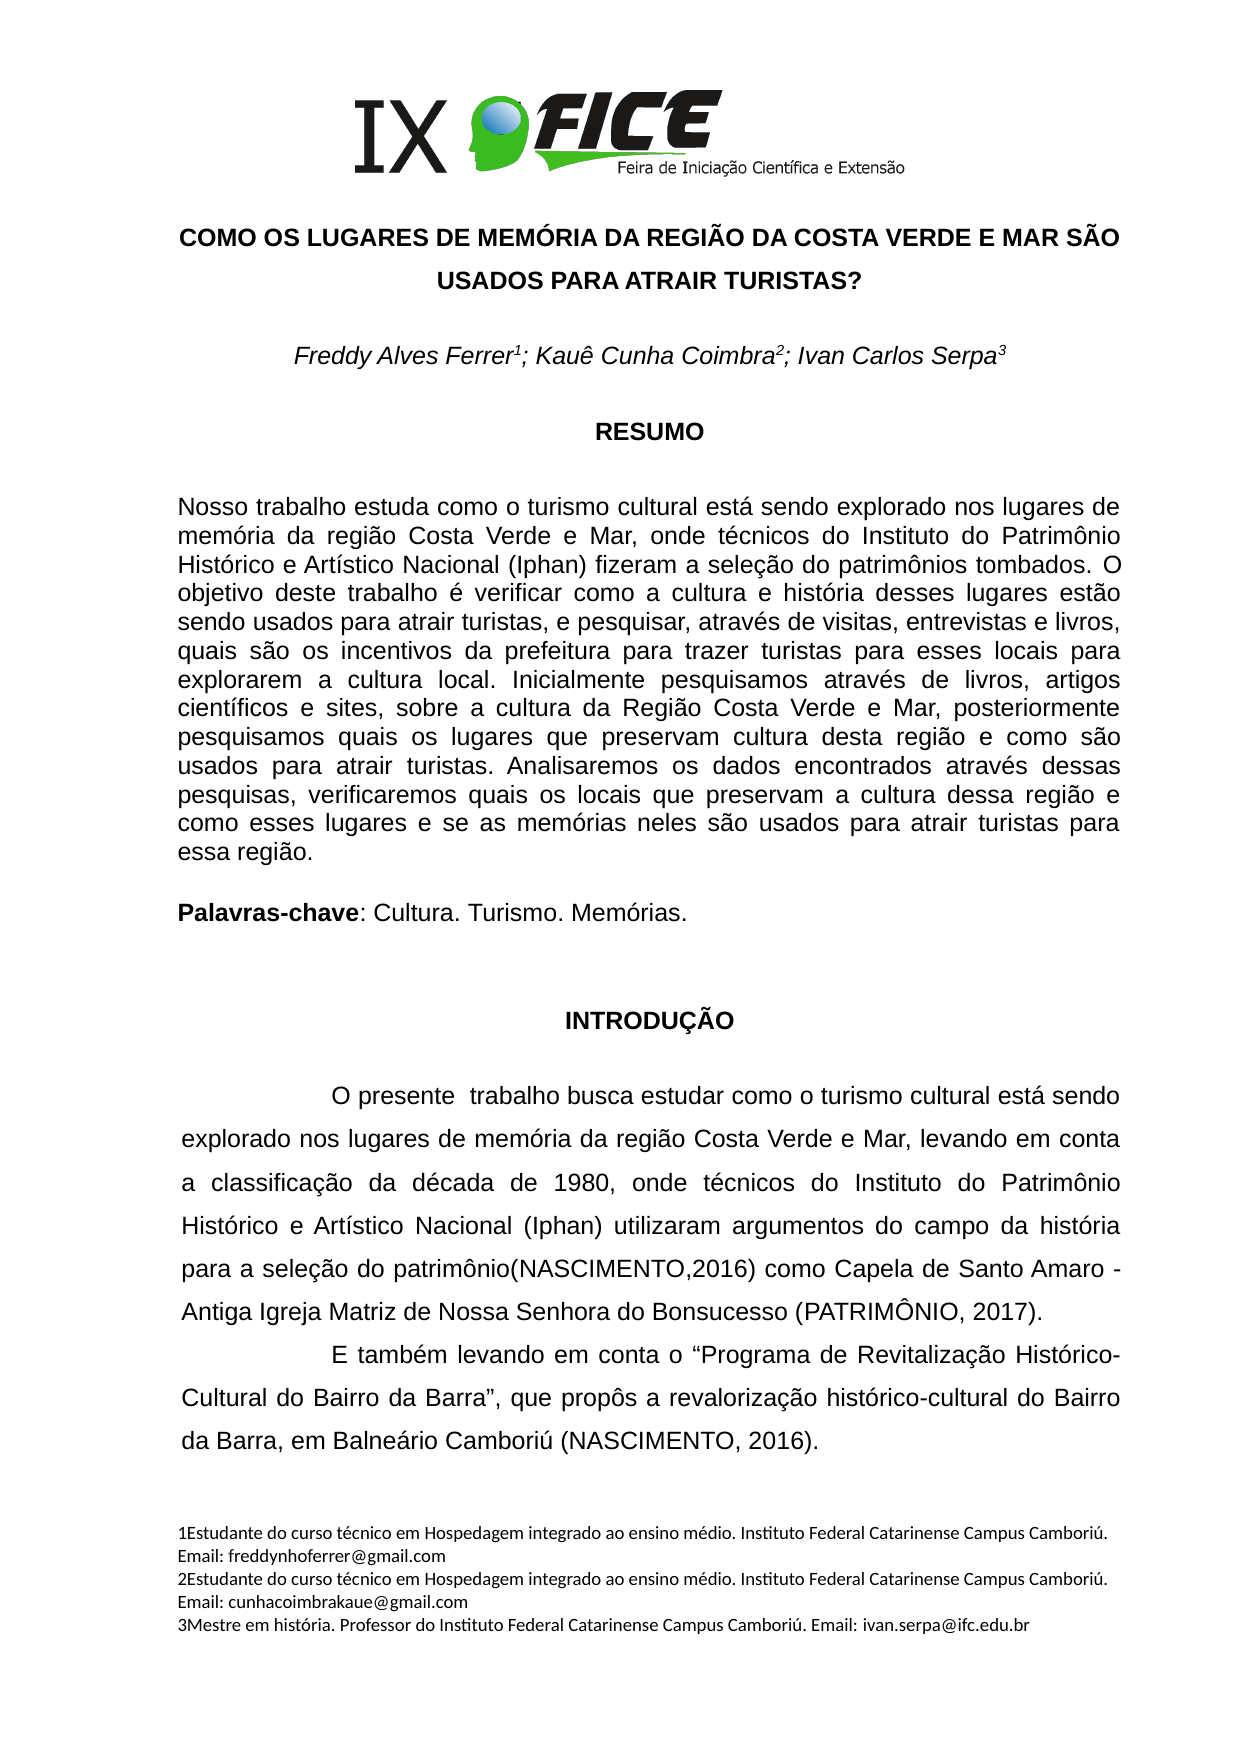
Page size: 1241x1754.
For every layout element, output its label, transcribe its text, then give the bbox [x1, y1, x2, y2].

text Estudante do curso técnico em Hospedagem integrado ao ensino médio. Instituto Federal Catarinense Campus Camboriú. Email: freddynhoferrer@gmail.com [177, 1521, 1122, 1567]
text COMO OS LUGARES DE MEMÓRIA DA REGIÃO DA COSTA VERDE E MAR SÃO USADOS PARA ATRAIR TURISTAS? [177, 223, 1122, 295]
text Palavras-chave: Cultura. Turismo. Memórias. [177, 898, 1122, 927]
text Estudante do curso técnico em Hospedagem integrado ao ensino médio. Instituto Federal Catarinense Campus Camboriú. Email: cunhacoimbrakaue@gmail.com [177, 1567, 1122, 1613]
text Mestre em história. Professor do Instituto Federal Catarinense Campus Camboriú. Email: ivan.serpa@ifc.edu.br [177, 1613, 1122, 1636]
picture [350, 73, 949, 198]
text Freddy Alves Ferrer; Kauê Cunha Coimbra; Ivan Carlos Serpa [177, 341, 1122, 370]
text INTRODUÇÃO [177, 1006, 1122, 1035]
text Nosso trabalho estuda como o turismo cultural está sendo explorado nos lugares de memória da região Costa Verde e Mar, onde técnicos do Instituto do Patrimônio Histórico e Artístico Nacional (Iphan) fizeram a seleção do patrimônios tombados. O objetivo deste trabalho é verificar como a cultura e história desses lugares estão sendo usados para atrair turistas, e pesquisar, através de visitas, entrevistas e livros, quais são os incentivos da prefeitura para trazer turistas para esses locais para explorarem a cultura local. Inicialmente pesquisamos através de livros, artigos científicos e sites, sobre a cultura da Região Costa Verde e Mar, posteriormente pesquisamos quais os lugares que preservam cultura desta região e como são usados para atrair turistas. Analisaremos os dados encontrados através dessas pesquisas, verificaremos quais os locais que preservam a cultura dessa região e como esses lugares e se as memórias neles são usados para atrair turistas para essa região. [177, 492, 1122, 866]
text E também levando em conta o “Programa de Revitalização Histórico-Cultural do Bairro da Barra”, que propôs a revalorização histórico-cultural do Bairro da Barra, em Balneário Camboriú (NASCIMENTO, 2016). [181, 1340, 1122, 1455]
text O presente trabalho busca estudar como o turismo cultural está sendo explorado nos lugares de memória da região Costa Verde e Mar, levando em conta a classificação da década de 1980, onde técnicos do Instituto do Patrimônio Histórico e Artístico Nacional (Iphan) utilizaram argumentos do campo da história para a seleção do patrimônio(NASCIMENTO,2016) como Capela de Santo Amaro - Antiga Igreja Matriz de Nossa Senhora do Bonsucesso (PATRIMÔNIO, 2017). [181, 1081, 1122, 1326]
text RESUMO [177, 417, 1122, 446]
